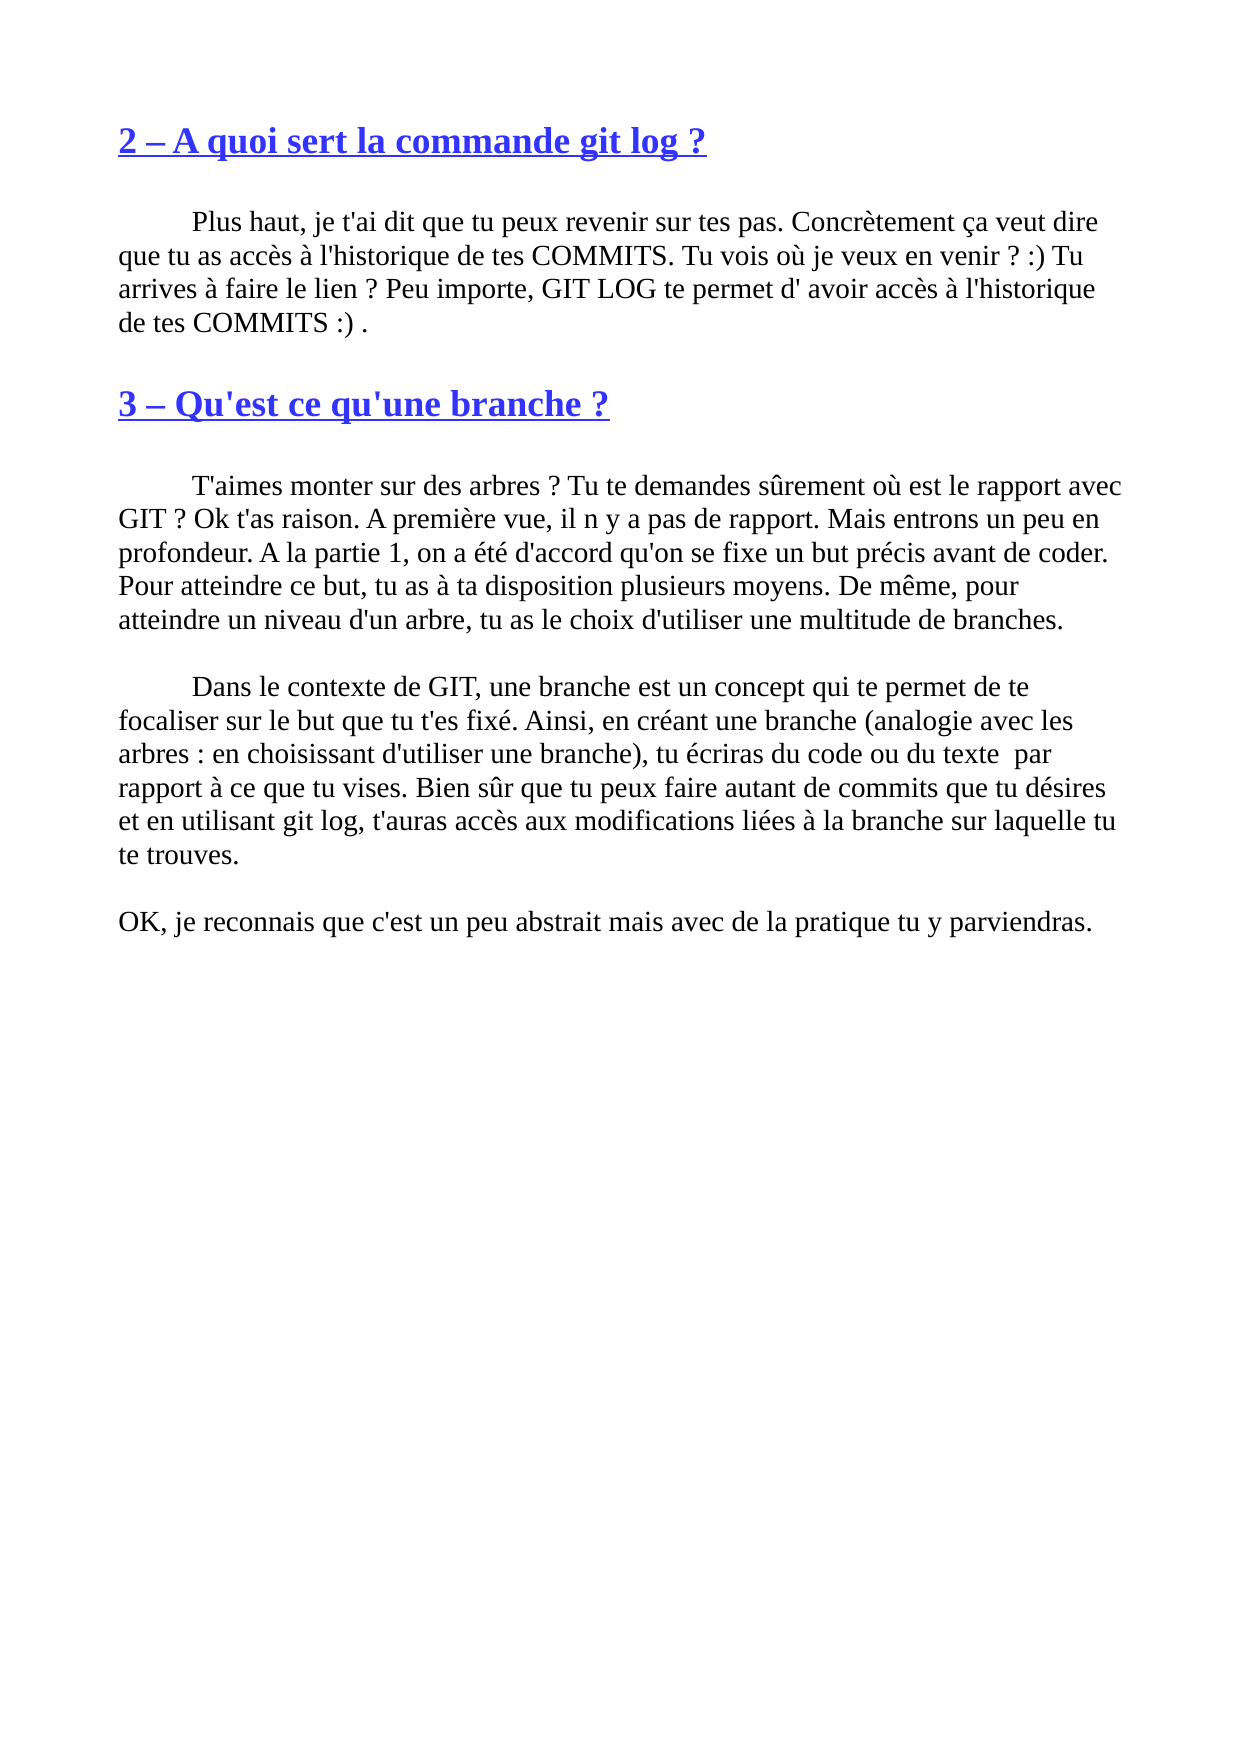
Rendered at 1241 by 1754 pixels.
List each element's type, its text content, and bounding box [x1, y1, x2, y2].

text T'aimes monter sur des arbres ? Tu te demandes sûrement où est le rapport avec GIT ? Ok t'as raison. A première vue, il n y a pas de rapport. Mais entrons un peu en profondeur. A la partie 1, on a été d'accord qu'on se fixe un but précis avant de coder. Pour atteindre ce but, tu as à ta disposition plusieurs moyens. De même, pour atteindre un niveau d'un arbre, tu as le choix d'utiliser une multitude de branches. [118, 468, 1122, 636]
text OK, je reconnais que c'est un peu abstrait mais avec de la pratique tu y parviendras. [118, 904, 1122, 937]
text 2 – A quoi sert la commande git log ? [118, 118, 1122, 161]
text 3 – Qu'est ce qu'une branche ? [118, 382, 1122, 425]
text Plus haut, je t'ai dit que tu peux revenir sur tes pas. Concrètement ça veut dire que tu as accès à l'historique de tes COMMITS. Tu vois où je veux en venir ? :) Tu arrives à faire le lien ? Peu importe, GIT LOG te permet d' avoir accès à l'historique de tes COMMITS :) . [118, 204, 1122, 338]
text Dans le contexte de GIT, une branche est un concept qui te permet de te focaliser sur le but que tu t'es fixé. Ainsi, en créant une branche (analogie avec les arbres : en choisissant d'utiliser une branche), tu écriras du code ou du texte par rapport à ce que tu vises. Bien sûr que tu peux faire autant de commits que tu désires et en utilisant git log, t'auras accès aux modifications liées à la branche sur laquelle tu te trouves. [118, 669, 1122, 870]
